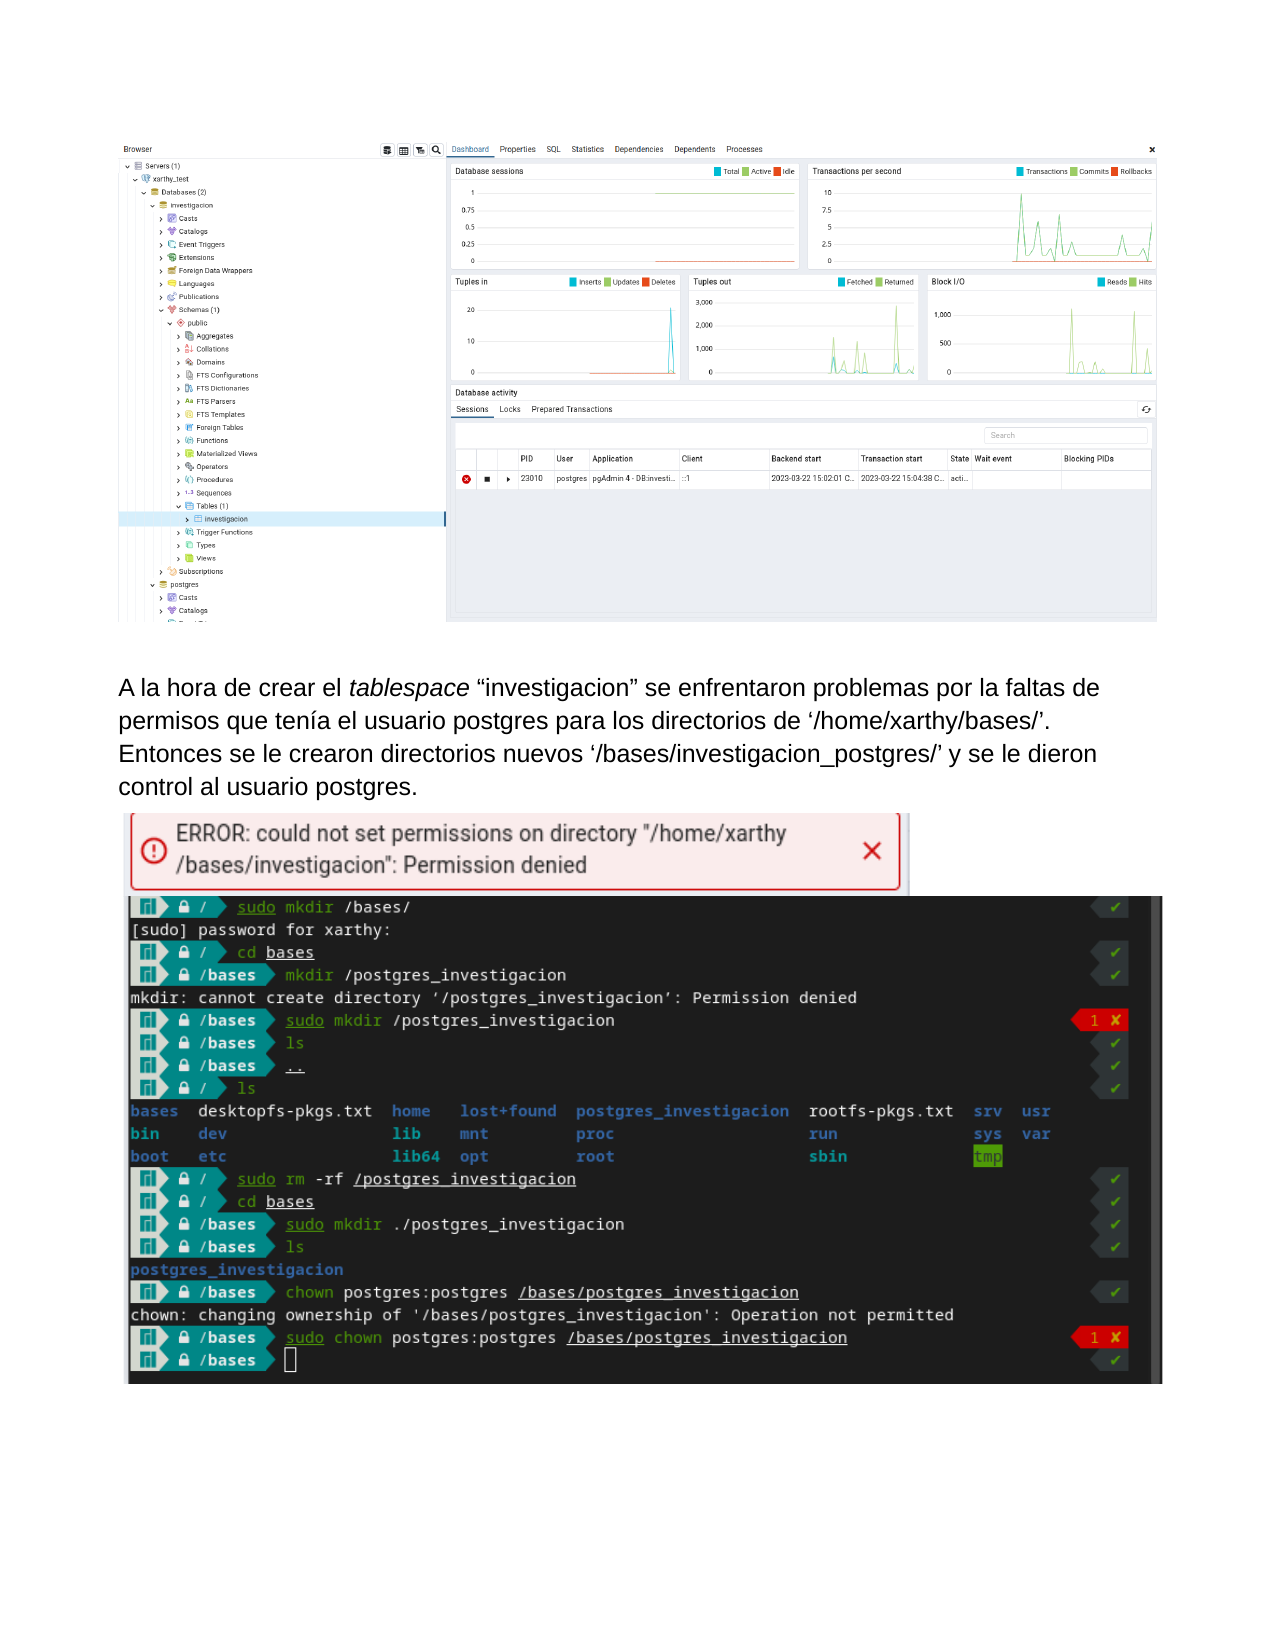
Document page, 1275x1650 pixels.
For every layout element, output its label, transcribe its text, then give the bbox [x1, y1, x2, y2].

picture [118, 142, 1157, 622]
text A la hora de crear el tablespace “investigacion” se enfrentaron problemas por la faltas de permisos que tenía el usuario postgres para los directorios de ‘/home/xarthy/bases/’. Entonces se le crearon directorios nuevos ‘/bases/investigacion_postgres/’ y se le dieron control al usuario postgres. [118, 673, 1157, 801]
picture [123, 813, 1163, 1384]
